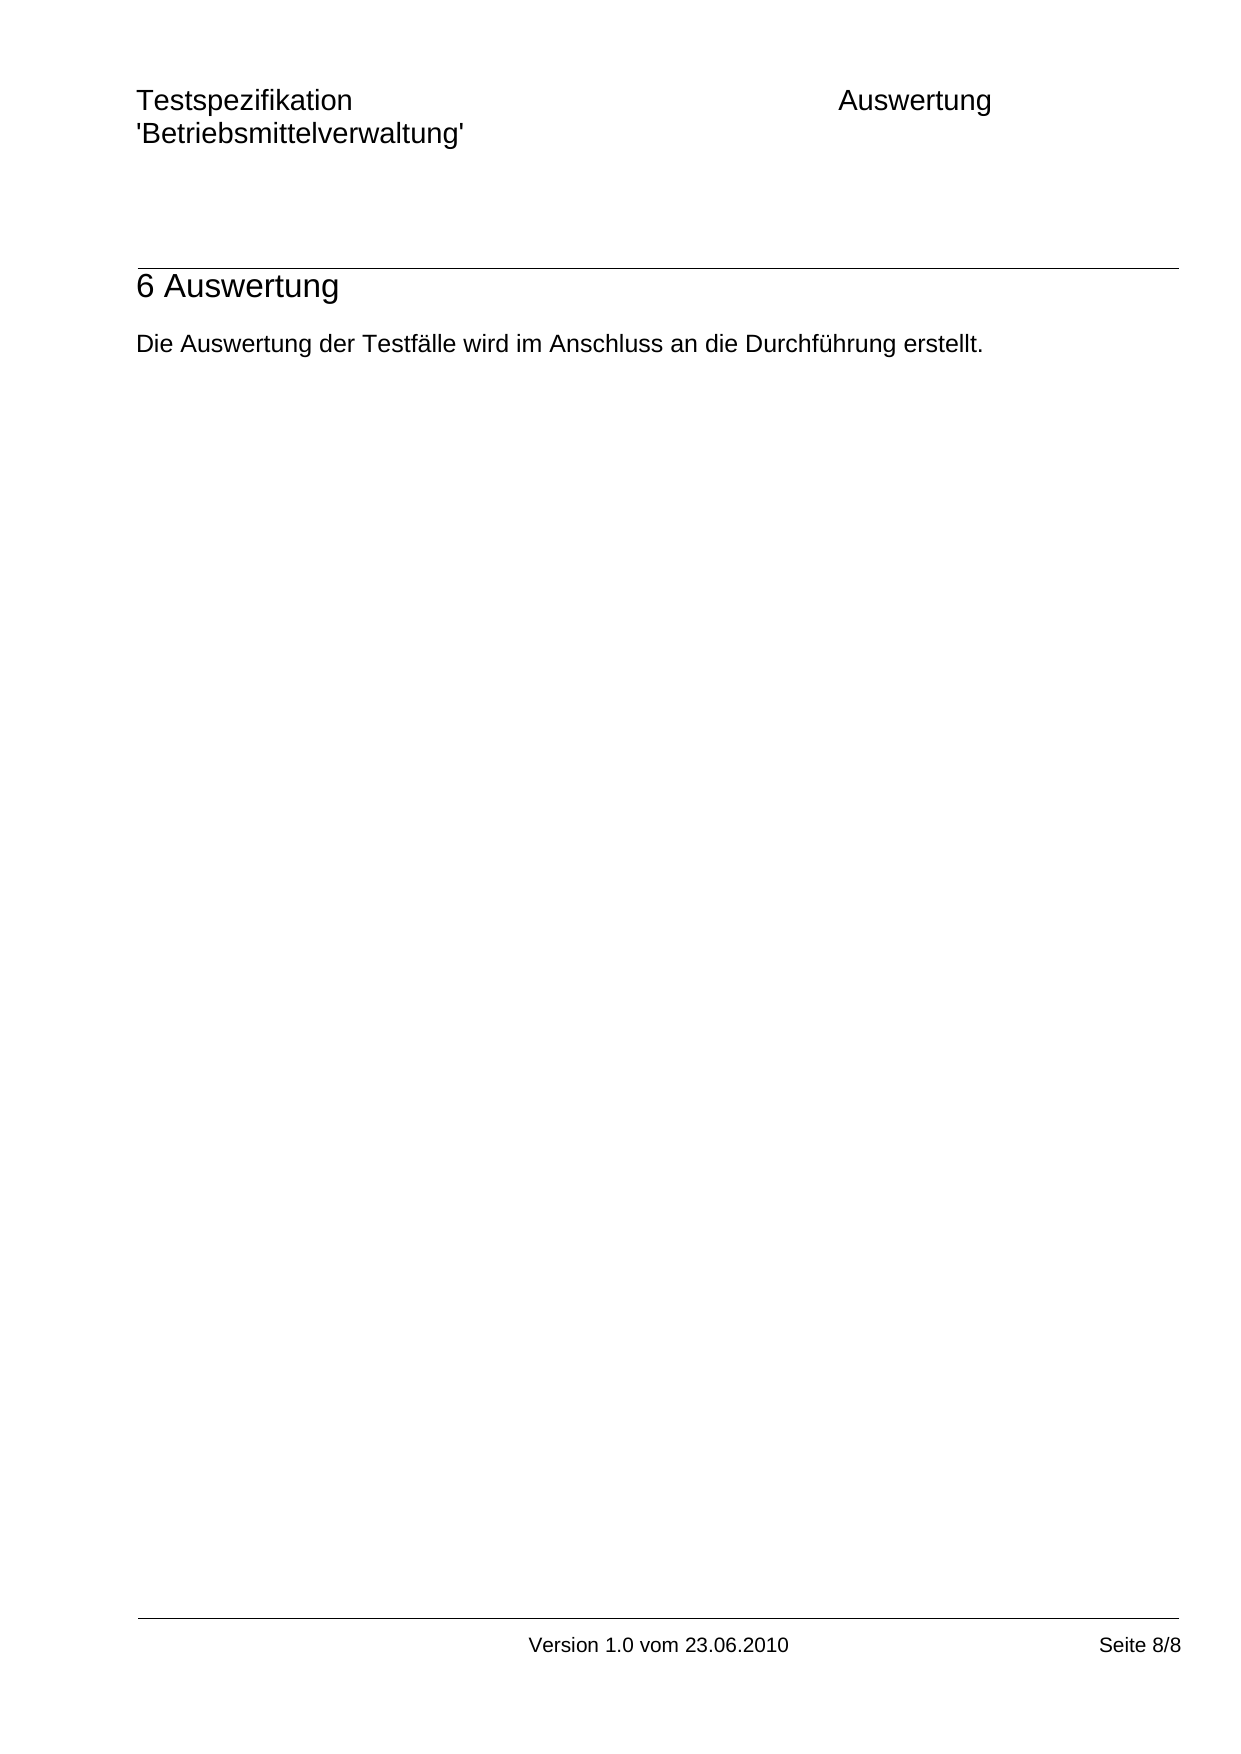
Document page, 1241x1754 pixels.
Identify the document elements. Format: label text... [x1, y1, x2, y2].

subtitle Auswertung [136, 289, 334, 304]
subtitle Auswertung [333, 289, 1181, 304]
text Die Auswertung der Testfälle wird im Anschluss an die Durchführung erstellt. [136, 329, 1181, 358]
